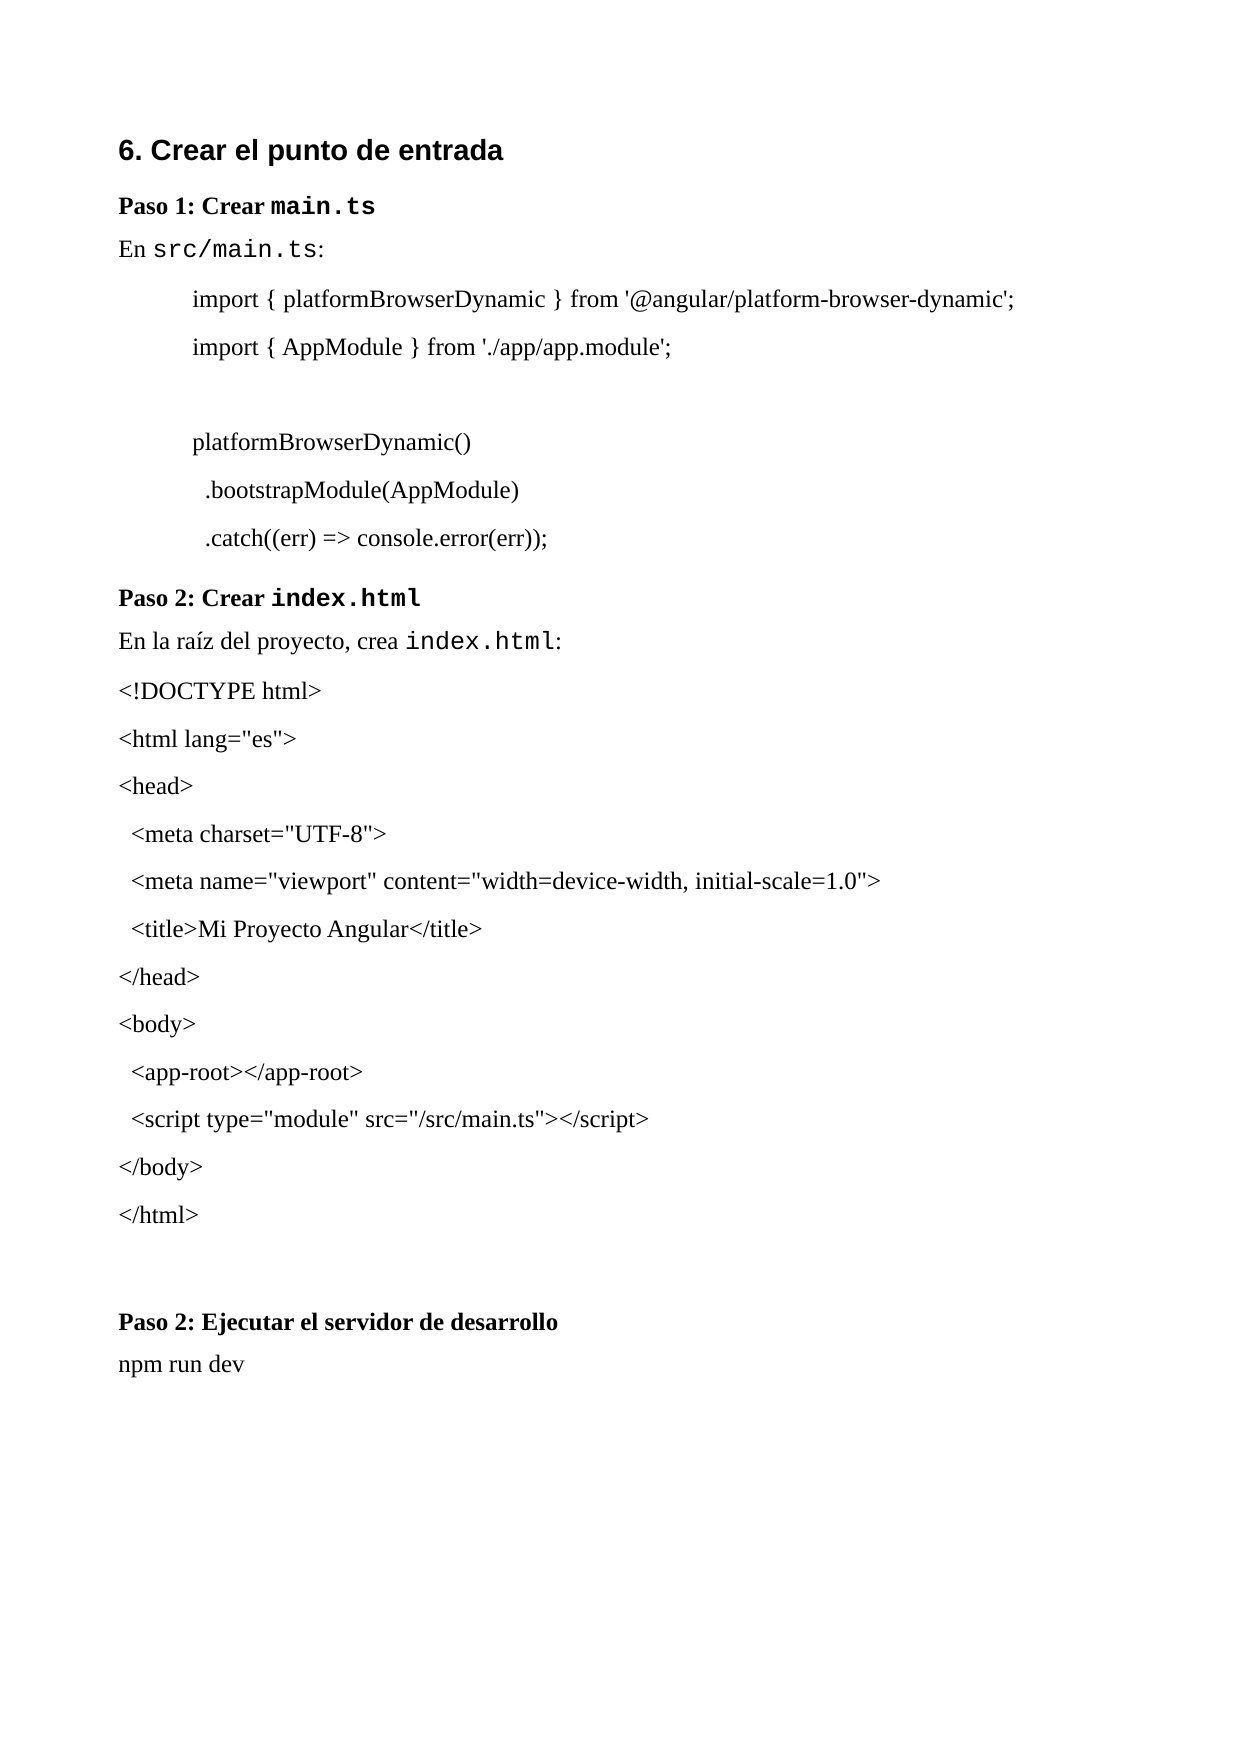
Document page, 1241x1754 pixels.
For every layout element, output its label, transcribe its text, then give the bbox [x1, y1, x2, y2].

text </html> [118, 1200, 1122, 1228]
text <!DOCTYPE html> [118, 676, 1122, 705]
text .bootstrapModule(AppModule) [118, 475, 1122, 504]
text <app-root></app-root> [118, 1057, 1122, 1086]
text <html lang="es"> [118, 724, 1122, 752]
text </head> [118, 962, 1122, 990]
text <meta name="viewport" content="width=device-width, initial-scale=1.0"> [118, 866, 1122, 895]
text .catch((err) => console.error(err)); [118, 523, 1122, 551]
text En la raíz del proyecto, crea index.html: [118, 626, 1122, 657]
subtitle Paso 2: Crear index.html [118, 583, 1122, 613]
text </body> [118, 1152, 1122, 1181]
text npm run dev [118, 1349, 1122, 1377]
subtitle Paso 1: Crear main.ts [118, 191, 1122, 222]
text En src/main.ts: [118, 234, 1122, 265]
subtitle Paso 2: Ejecutar el servidor de desarrollo [118, 1307, 1122, 1336]
text <body> [118, 1009, 1122, 1038]
text <meta charset="UTF-8"> [118, 819, 1122, 848]
subtitle 6. Crear el punto de entrada [118, 133, 1122, 166]
text <title>Mi Proyecto Angular</title> [118, 914, 1122, 943]
text platformBrowserDynamic() [118, 427, 1122, 456]
text import { AppModule } from './app/app.module'; [118, 332, 1122, 361]
text <script type="module" src="/src/main.ts"></script> [118, 1104, 1122, 1133]
text import { platformBrowserDynamic } from '@angular/platform-browser-dynamic'; [118, 284, 1122, 313]
text <head> [118, 771, 1122, 800]
